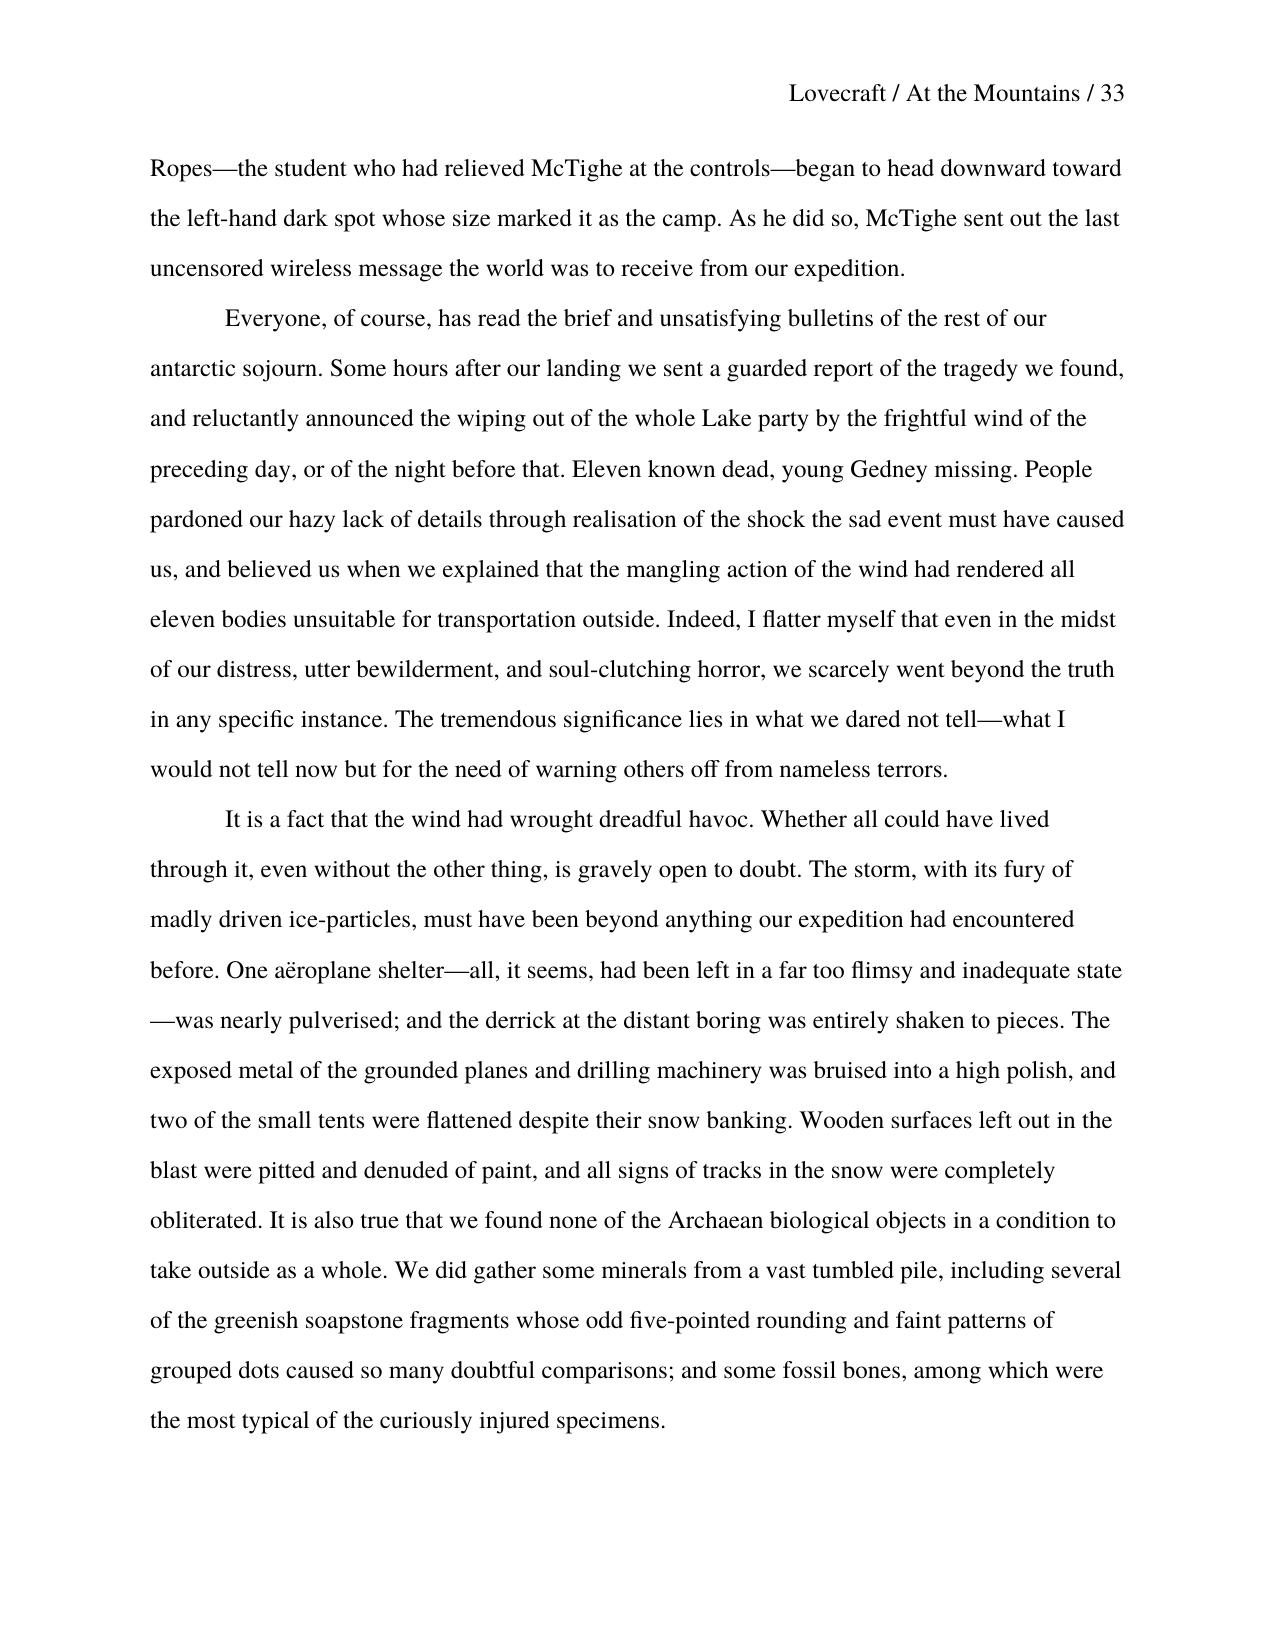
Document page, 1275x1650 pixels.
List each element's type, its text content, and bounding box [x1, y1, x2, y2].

text It is a fact that the wind had wrought dreadful havoc. Whether all could have lived through it, even without the other thing, is gravely open to doubt. The storm, with its fury of madly driven ice-particles, must have been beyond anything our expedition had encountered before. One aëroplane shelter—all, it seems, had been left in a far too flimsy and inadequate state—was nearly pulverised; and the derrick at the distant boring was entirely shaken to pieces. The exposed metal of the grounded planes and drilling machinery was bruised into a high polish, and two of the small tents were flattened despite their snow banking. Wooden surfaces left out in the blast were pitted and denuded of paint, and all signs of tracks in the snow were completely obliterated. It is also true that we found none of the Archaean biological objects in a condition to take outside as a whole. We did gather some minerals from a vast tumbled pile, including several of the greenish soapstone fragments whose odd five-pointed rounding and faint patterns of grouped dots caused so many doubtful comparisons; and some fossil bones, among which were the most typical of the curiously injured specimens. [150, 801, 1125, 1436]
text Everyone, of course, has read the brief and unsatisfying bulletins of the rest of our antarctic sojourn. Some hours after our landing we sent a guarded report of the tragedy we found, and reluctantly announced the wiping out of the whole Lake party by the frightful wind of the preceding day, or of the night before that. Eleven known dead, young Gedney missing. People pardoned our hazy lack of details through realisation of the shock the sad event must have caused us, and believed us when we explained that the mangling action of the wind had rendered all eleven bodies unsuitable for transportation outside. Indeed, I flatter myself that even in the midst of our distress, utter bewilderment, and soul-clutching horror, we scarcely went beyond the truth in any specific instance. The tremendous significance lies in what we dared not tell—what I would not tell now but for the need of warning others off from nameless terrors. [150, 300, 1125, 785]
text Ropes—the student who had relieved McTighe at the controls—began to head downward toward the left-hand dark spot whose size marked it as the camp. As he did so, McTighe sent out the last uncensored wireless message the world was to receive from our expedition. [150, 150, 1125, 284]
